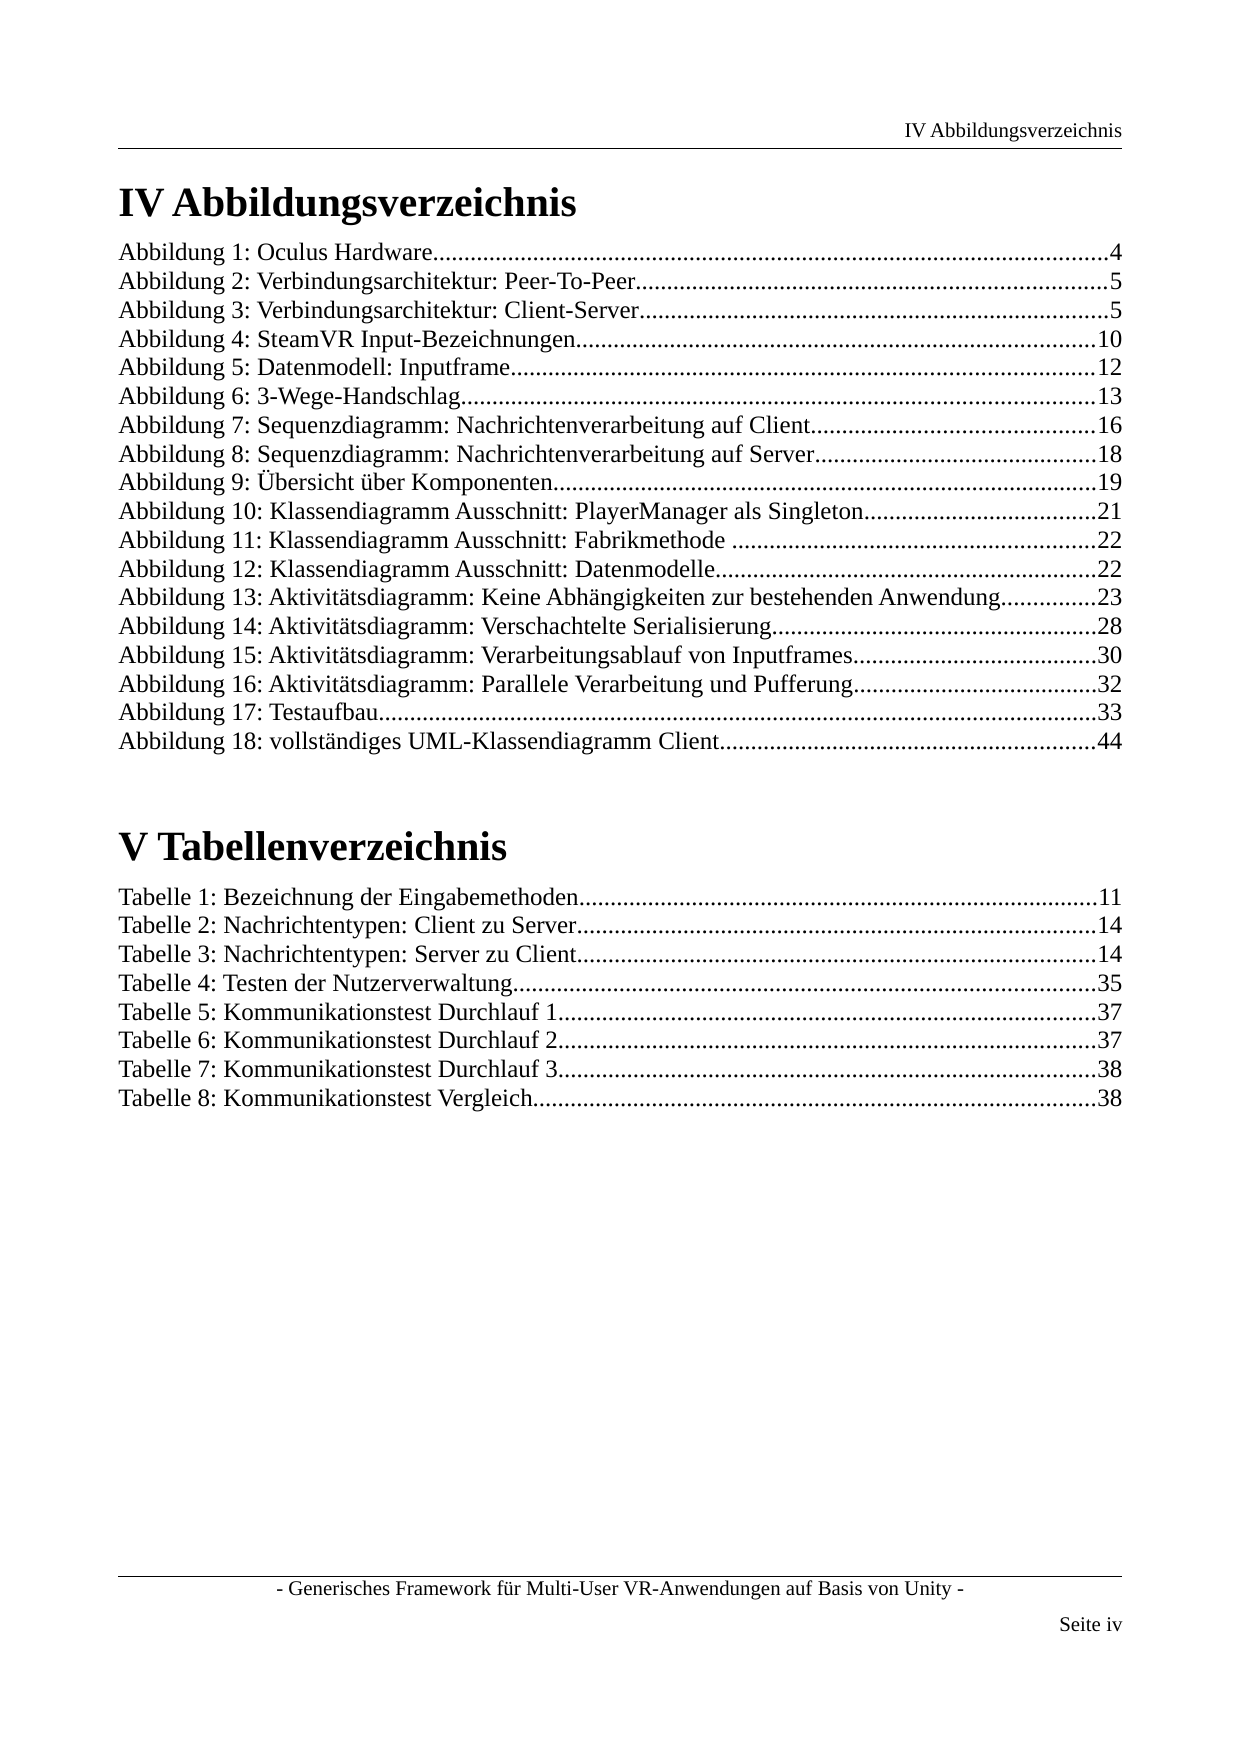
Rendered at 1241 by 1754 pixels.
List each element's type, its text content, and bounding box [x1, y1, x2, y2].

text Abbildung 12: Klassendiagramm Ausschnitt: Datenmodelle 22 [118, 554, 1122, 582]
text Abbildung 17: Testaufbau 33 [118, 697, 1122, 726]
text Abbildung 8: Sequenzdiagramm: Nachrichtenverarbeitung auf Server 18 [118, 439, 1122, 467]
text Tabelle 5: Kommunikationstest Durchlauf 1 37 [118, 997, 1122, 1025]
text Abbildung 14: Aktivitätsdiagramm: Verschachtelte Serialisierung 28 [118, 611, 1122, 640]
text Abbildung 16: Aktivitätsdiagramm: Parallele Verarbeitung und Pufferung 32 [118, 669, 1122, 697]
text Abbildung 1: Oculus Hardware 4 [118, 237, 1122, 266]
text Abbildung 3: Verbindungsarchitektur: Client-Server 5 [118, 295, 1122, 324]
text Tabelle 8: Kommunikationstest Vergleich 38 [118, 1083, 1122, 1112]
text Abbildung 7: Sequenzdiagramm: Nachrichtenverarbeitung auf Client 16 [118, 410, 1122, 439]
subtitle V Tabellenverzeichnis [118, 821, 1122, 869]
text Abbildung 2: Verbindungsarchitektur: Peer-To-Peer 5 [118, 266, 1122, 295]
text Abbildung 18: vollständiges UML-Klassendiagramm Client 44 [118, 726, 1122, 755]
text Tabelle 4: Testen der Nutzerverwaltung 35 [118, 968, 1122, 997]
text Tabelle 3: Nachrichtentypen: Server zu Client 14 [118, 939, 1122, 968]
text Abbildung 10: Klassendiagramm Ausschnitt: PlayerManager als Singleton 21 [118, 496, 1122, 525]
text Abbildung 6: 3-Wege-Handschlag 13 [118, 381, 1122, 410]
text Tabelle 6: Kommunikationstest Durchlauf 2 37 [118, 1025, 1122, 1054]
text Abbildung 4: SteamVR Input-Bezeichnungen 10 [118, 324, 1122, 352]
text Tabelle 7: Kommunikationstest Durchlauf 3 38 [118, 1054, 1122, 1083]
text Abbildung 5: Datenmodell: Inputframe 12 [118, 352, 1122, 381]
subtitle IV Abbildungsverzeichnis [118, 177, 1122, 225]
text Tabelle 1: Bezeichnung der Eingabemethoden 11 [118, 882, 1122, 910]
text Abbildung 13: Aktivitätsdiagramm: Keine Abhängigkeiten zur bestehenden Anwendung 23 [118, 582, 1122, 611]
text Abbildung 11: Klassendiagramm Ausschnitt: Fabrikmethode 22 [118, 525, 1122, 554]
text Tabelle 2: Nachrichtentypen: Client zu Server 14 [118, 910, 1122, 939]
text Abbildung 15: Aktivitätsdiagramm: Verarbeitungsablauf von Inputframes 30 [118, 640, 1122, 669]
text Abbildung 9: Übersicht über Komponenten 19 [118, 467, 1122, 496]
